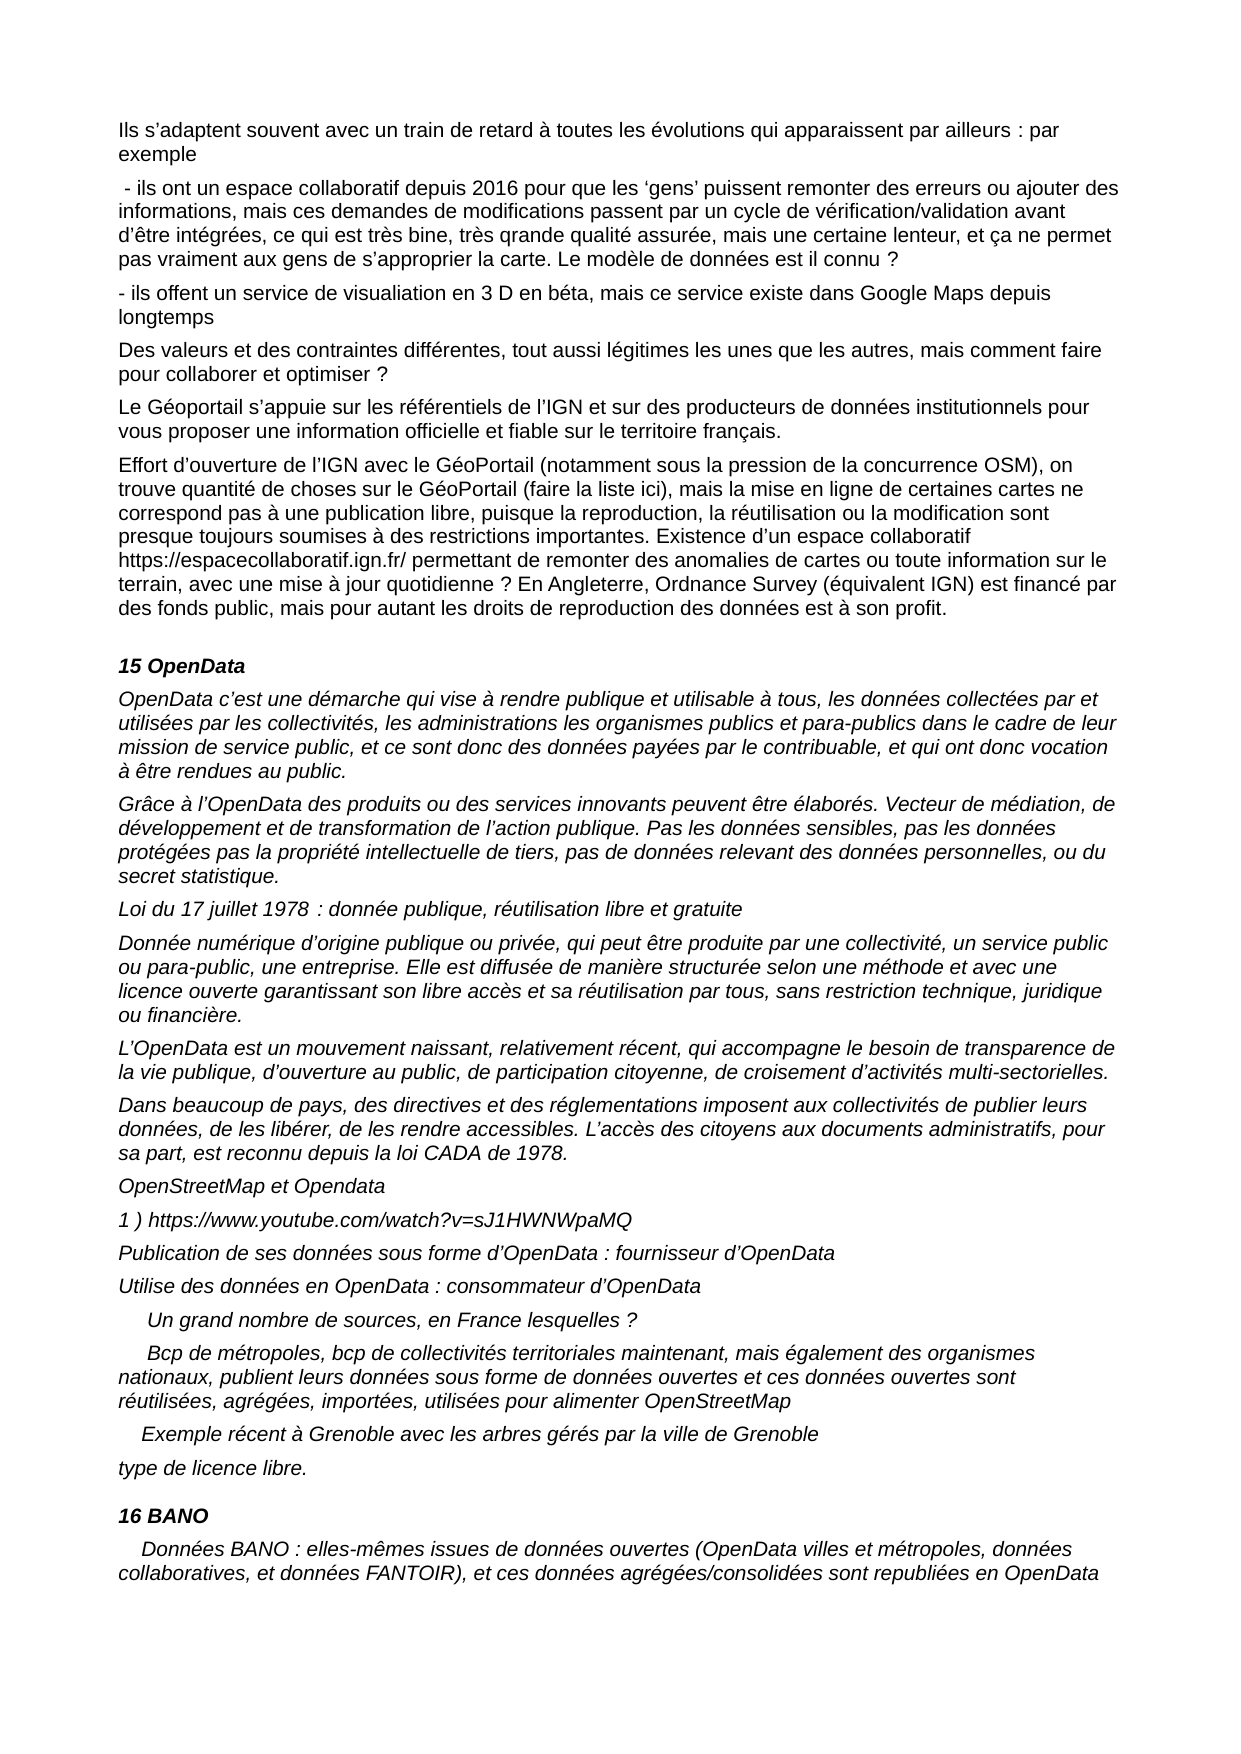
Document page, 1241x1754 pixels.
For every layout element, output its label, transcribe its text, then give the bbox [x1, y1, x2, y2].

text 16 BANO [118, 1503, 1122, 1527]
text Publication de ses données sous forme d’OpenData : fournisseur d’OpenData [118, 1241, 1122, 1265]
text 15 OpenData [118, 653, 1122, 677]
text Utilise des données en OpenData : consommateur d’OpenData [118, 1274, 1122, 1298]
text OpenStreetMap et Opendata [118, 1174, 1122, 1198]
text Exemple récent à Grenoble avec les arbres gérés par la ville de Grenoble [118, 1422, 1122, 1446]
text Grâce à l’OpenData des produits ou des services innovants peuvent être élaborés. Vecteur de médiation, de développement et de transformation de l’action publique. Pas les données sensibles, pas les données protégées pas la propriété intellectuelle de tiers, pas de données relevant des données personnelles, ou du secret statistique. [118, 792, 1122, 888]
text Le Géoportail s’appuie sur les référentiels de l’IGN et sur des producteurs de données institutionnels pour vous proposer une information officielle et fiable sur le territoire français. [118, 395, 1122, 443]
text 1 ) https://www.youtube.com/watch?v=sJ1HWNWpaMQ [118, 1208, 1122, 1232]
text Des valeurs et des contraintes différentes, tout aussi légitimes les unes que les autres, mais comment faire pour collaborer et optimiser ? [118, 338, 1122, 386]
text type de licence libre. [118, 1456, 1122, 1479]
text Bcp de métropoles, bcp de collectivités territoriales maintenant, mais également des organismes nationaux, publient leurs données sous forme de données ouvertes et ces données ouvertes sont réutilisées, agrégées, importées, utilisées pour alimenter OpenStreetMap [118, 1341, 1122, 1413]
text Effort d’ouverture de l’IGN avec le GéoPortail (notamment sous la pression de la concurrence OSM), on trouve quantité de choses sur le GéoPortail (faire la liste ici), mais la mise en ligne de certaines cartes ne correspond pas à une publication libre, puisque la reproduction, la réutilisation ou la modification sont presque toujours soumises à des restrictions importantes. Existence d’un espace collaboratif https://espacecollaboratif.ign.fr/ permettant de remonter des anomalies de cartes ou toute information sur le terrain, avec une mise à jour quotidienne ? En Angleterre, Ordnance Survey (équivalent IGN) est financé par des fonds public, mais pour autant les droits de reproduction des données est à son profit. [118, 452, 1122, 620]
text - ils offent un service de visualiation en 3 D en béta, mais ce service existe dans Google Maps depuis longtemps [118, 281, 1122, 328]
text Loi du 17 juillet 1978 : donnée publique, réutilisation libre et gratuite [118, 897, 1122, 921]
text OpenData c’est une démarche qui vise à rendre publique et utilisable à tous, les données collectées par et utilisées par les collectivités, les administrations les organismes publics et para-publics dans le cadre de leur mission de service public, et ce sont donc des données payées par le contribuable, et qui ont donc vocation à être rendues au public. [118, 687, 1122, 783]
text L’OpenData est un mouvement naissant, relativement récent, qui accompagne le besoin de transparence de la vie publique, d’ouverture au public, de participation citoyenne, de croisement d’activités multi-sectorielles. [118, 1036, 1122, 1084]
text Un grand nombre de sources, en France lesquelles ? [118, 1308, 1122, 1332]
text Données BANO : elles-mêmes issues de données ouvertes (OpenData villes et métropoles, données collaboratives, et données FANTOIR), et ces données agrégées/consolidées sont republiées en OpenData [118, 1537, 1122, 1585]
text - ils ont un espace collaboratif depuis 2016 pour que les ‘gens’ puissent remonter des erreurs ou ajouter des informations, mais ces demandes de modifications passent par un cycle de vérification/validation avant d’être intégrées, ce qui est très bine, très qrande qualité assurée, mais une certaine lenteur, et ça ne permet pas vraiment aux gens de s’approprier la carte. Le modèle de données est il connu ? [118, 175, 1122, 271]
text Ils s’adaptent souvent avec un train de retard à toutes les évolutions qui apparaissent par ailleurs : par exemple [118, 118, 1122, 166]
text Donnée numérique d’origine publique ou privée, qui peut être produite par une collectivité, un service public ou para-public, une entreprise. Elle est diffusée de manière structurée selon une méthode et avec une licence ouverte garantissant son libre accès et sa réutilisation par tous, sans restriction technique, juridique ou financière. [118, 931, 1122, 1026]
text Dans beaucoup de pays, des directives et des réglementations imposent aux collectivités de publier leurs données, de les libérer, de les rendre accessibles. L’accès des citoyens aux documents administratifs, pour sa part, est reconnu depuis la loi CADA de 1978. [118, 1093, 1122, 1165]
